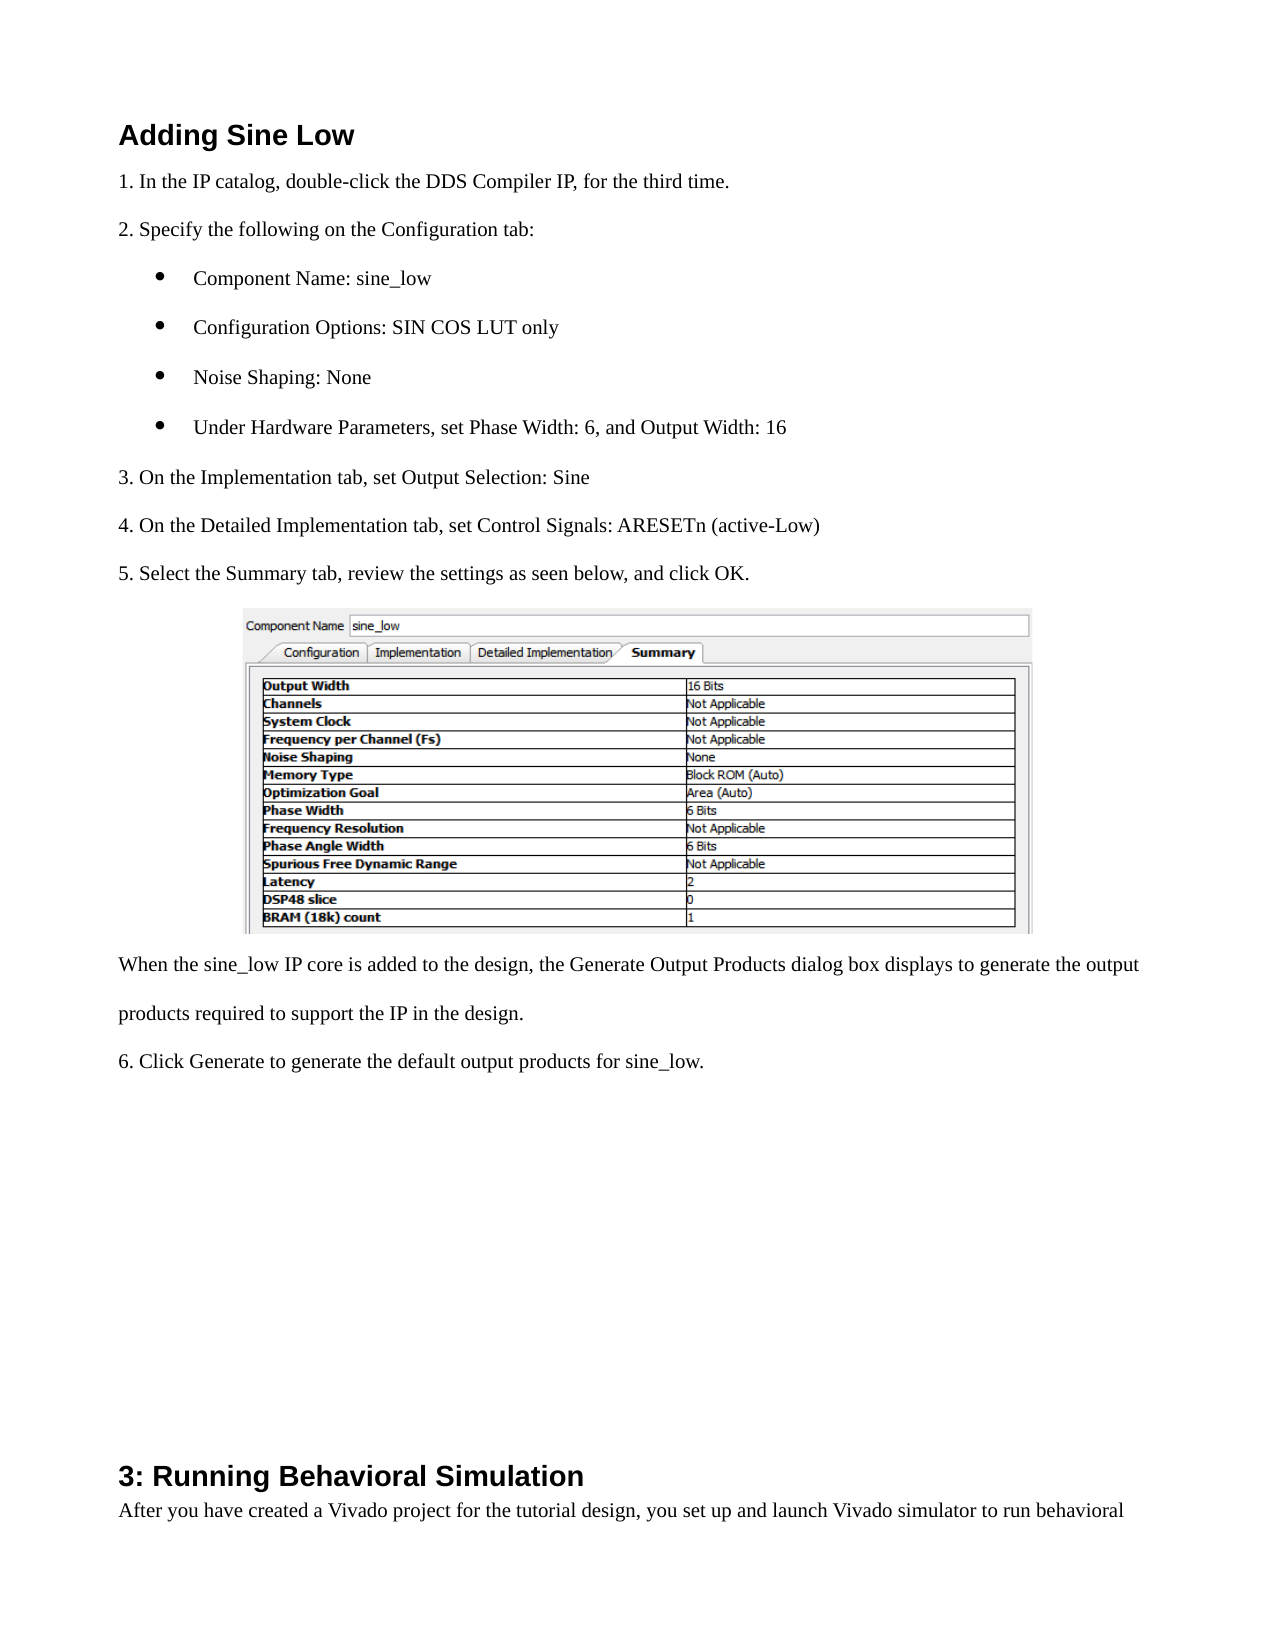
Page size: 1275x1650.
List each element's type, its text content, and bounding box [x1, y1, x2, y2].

subtitle 3: Running Behavioral Simulation [118, 1459, 1157, 1493]
text 4. On the Detailed Implementation tab, set Control Signals: ARESETn (active-Low) [118, 513, 1157, 537]
list Component Name: sine_low [156, 265, 1157, 290]
list Noise Shaping: None [156, 365, 1157, 390]
text 3. On the Implementation tab, set Output Selection: Sine [118, 464, 1157, 489]
text After you have created a Vivado project for the tutorial design, you set up and launch Vivado simulator to run behavioral [118, 1498, 1157, 1522]
list Configuration Options: SIN COS LUT only [156, 315, 1157, 340]
text 1. In the IP catalog, double-click the DDS Compiler IP, for the third time. [118, 169, 1157, 193]
text When the sine_low IP core is added to the design, the Generate Output Products dialog box displays to generate the output products required to support the IP in the design. [118, 952, 1157, 1024]
text 6. Click Generate to generate the default output products for sine_low. [118, 1049, 1157, 1073]
text 2. Specify the following on the Configuration tab: [118, 217, 1157, 241]
text 5. Select the Summary tab, review the settings as seen below, and click OK. [118, 561, 1157, 585]
subtitle Adding Sine Low [118, 118, 1157, 152]
list Under Hardware Parameters, set Phase Width: 6, and Output Width: 16 [156, 415, 1157, 440]
